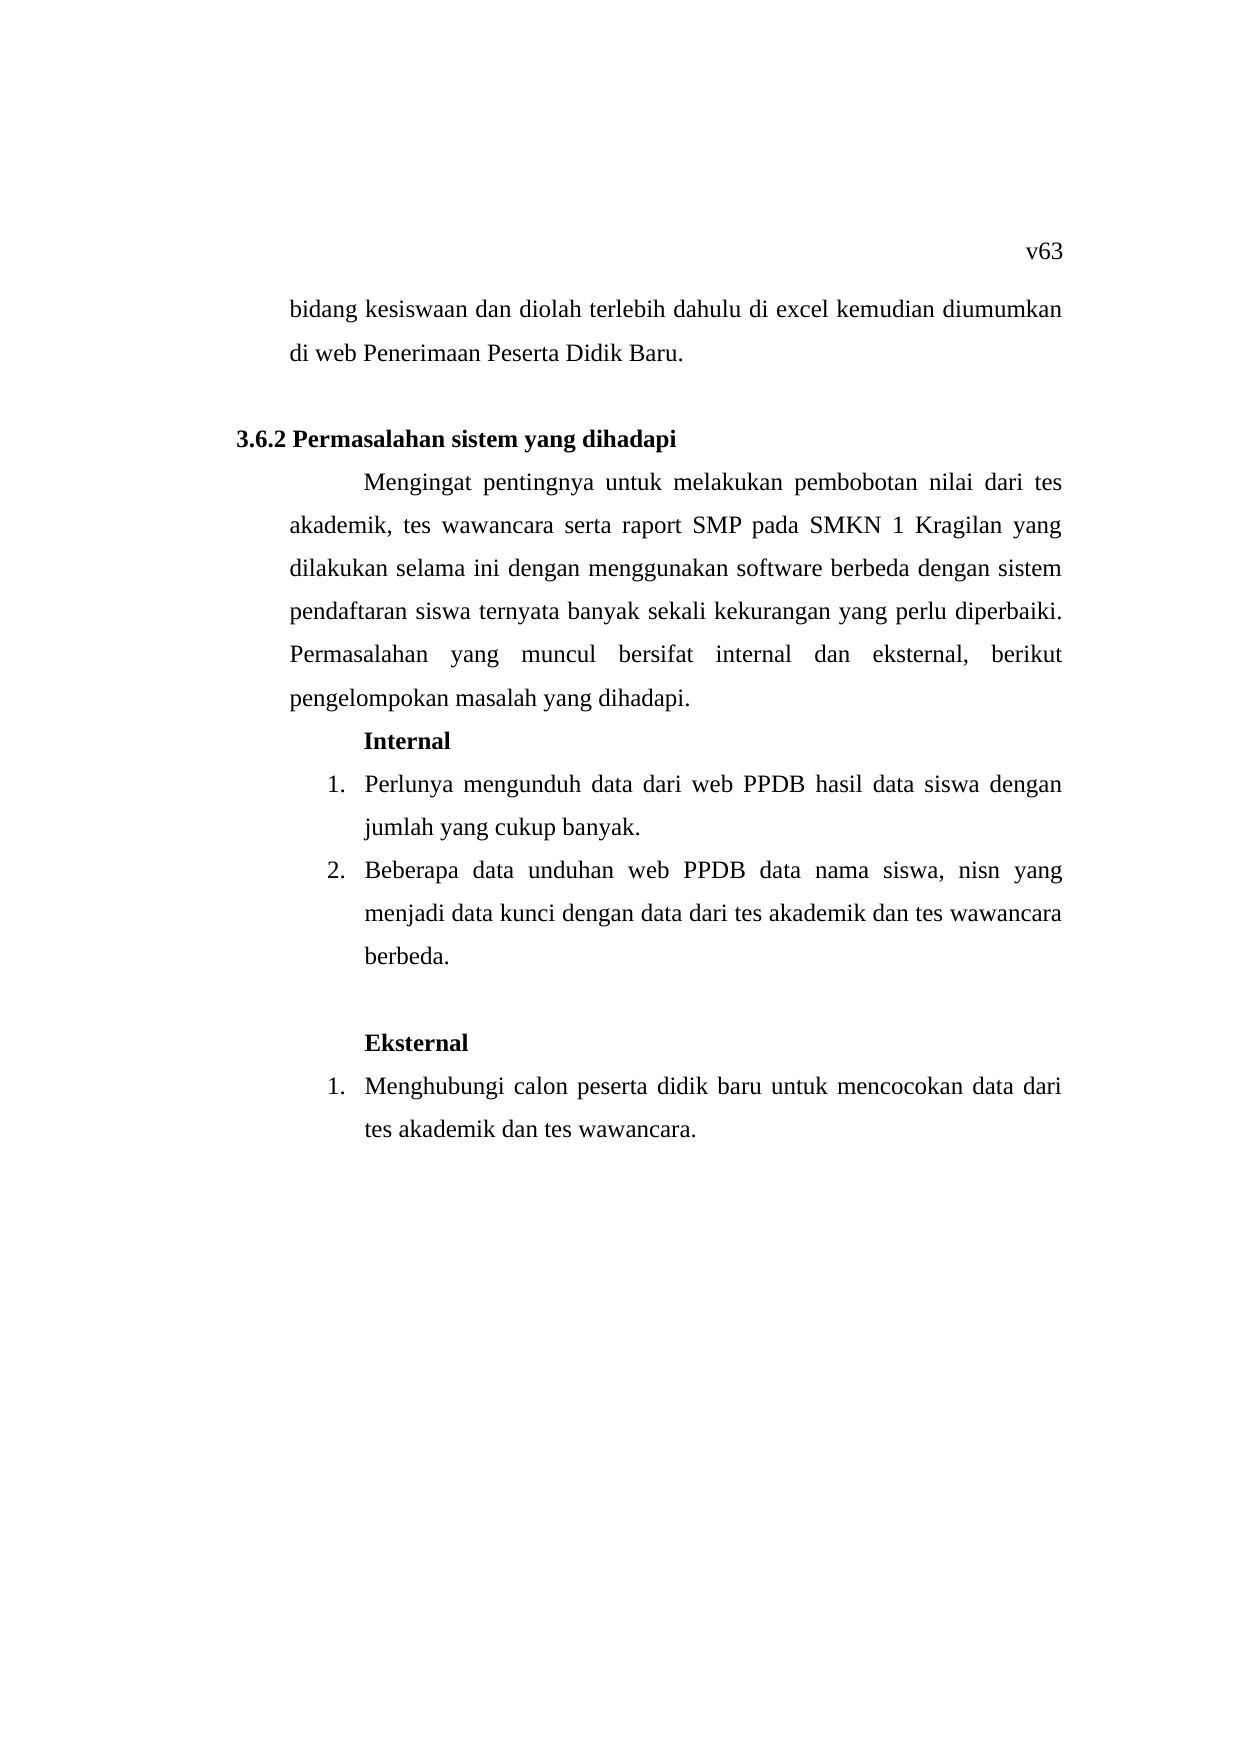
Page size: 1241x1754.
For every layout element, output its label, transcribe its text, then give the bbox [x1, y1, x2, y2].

text 3.6.2 Permasalahan sistem yang dihadapi [236, 424, 1063, 453]
text Internal [289, 726, 1063, 754]
list Eksternal [327, 1028, 1063, 1056]
text bidang kesiswaan dan diolah terlebih dahulu di excel kemudian diumumkan di web Penerimaan Peserta Didik Baru. [289, 294, 1063, 366]
list Perlunya mengunduh data dari web PPDB hasil data siswa dengan jumlah yang cukup banyak. [327, 769, 1063, 841]
list Menghubungi calon peserta didik baru untuk mencocokan data dari tes akademik dan tes wawancara. [327, 1071, 1063, 1143]
list Beberapa data unduhan web PPDB data nama siswa, nisn yang menjadi data kunci dengan data dari tes akademik dan tes wawancara berbeda. [327, 855, 1063, 970]
text Mengingat pentingnya untuk melakukan pembobotan nilai dari tes akademik, tes wawancara serta raport SMP pada SMKN 1 Kragilan yang dilakukan selama ini dengan menggunakan software berbeda dengan sistem pendaftaran siswa ternyata banyak sekali kekurangan yang perlu diperbaiki. Permasalahan yang muncul bersifat internal dan eksternal, berikut pengelompokan masalah yang dihadapi. [289, 467, 1063, 711]
